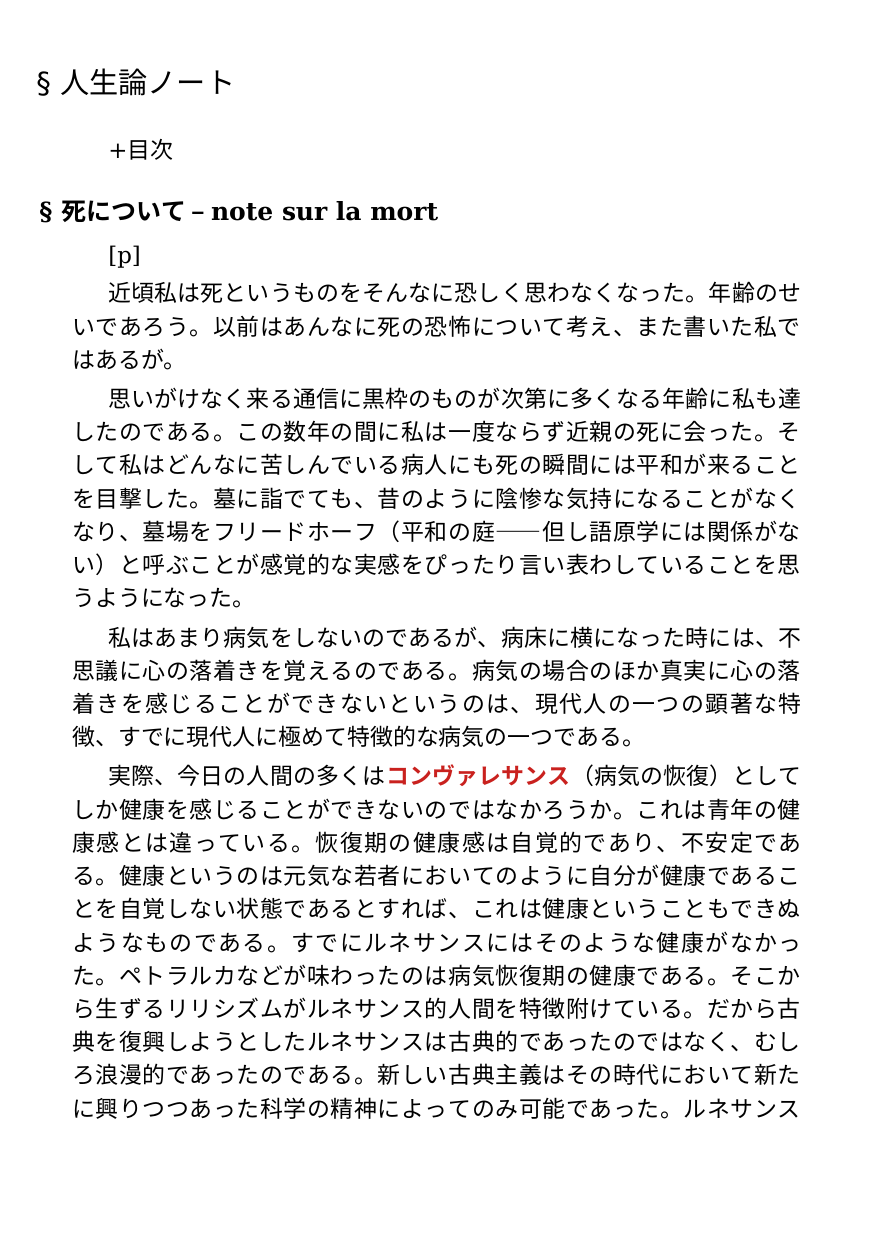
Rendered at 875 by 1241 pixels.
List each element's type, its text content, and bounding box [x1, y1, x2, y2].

text 私はあまり病気をしないのであるが、病床に横になった時には、不思議に心の落着きを覚えるのである。病気の場合のほか真実に心の落着きを感じることができないというのは、現代人の一つの顕著な特徴、すでに現代人に極めて特徴的な病気の一つである。 [72, 619, 802, 752]
text 近頃私は死というものをそんなに恐しく思わなくなった。年齢のせいであろう。以前はあんなに死の恐怖について考え、また書いた私ではあるが。 [72, 275, 802, 375]
text +目次 [72, 132, 802, 165]
text 思いがけなく来る通信に黒枠のものが次第に多くなる年齢に私も達したのである。この数年の間に私は一度ならず近親の死に会った。そして私はどんなに苦しんでいる病人にも死の瞬間には平和が来ることを目撃した。墓に詣でても、昔のように陰惨な気持になることがなくなり、墓場をフリードホーフ（平和の庭――但し語原学には関係がない）と呼ぶことが感覚的な実感をぴったり言い表わしていることを思うようになった。 [72, 381, 802, 613]
subtitle § 死について – note sur la mort [36, 188, 838, 231]
text 実際、今日の人間の多くはコンヴァレサンス（病気の恢復）としてしか健康を感じることができないのではなかろうか。これは青年の健康感とは違っている。恢復期の健康感は自覚的であり、不安定である。健康というのは元気な若者においてのように自分が健康であることを自覚しない状態であるとすれば、これは健康ということもできぬようなものである。すでにルネサンスにはそのような健康がなかった。ペトラルカなどが味わったのは病気恢復期の健康である。そこから生ずるリリシズムがルネサンス的人間を特徴附けている。だから古典を復興しようとしたルネサンスは古典的であったのではなく、むしろ浪漫的であったのである。新しい古典主義はその時代において新たに興りつつあった科学の精神によってのみ可能であった。ルネサンス [72, 758, 802, 1124]
text [p] [72, 243, 802, 269]
subtitle § 人生論ノート [36, 60, 838, 102]
